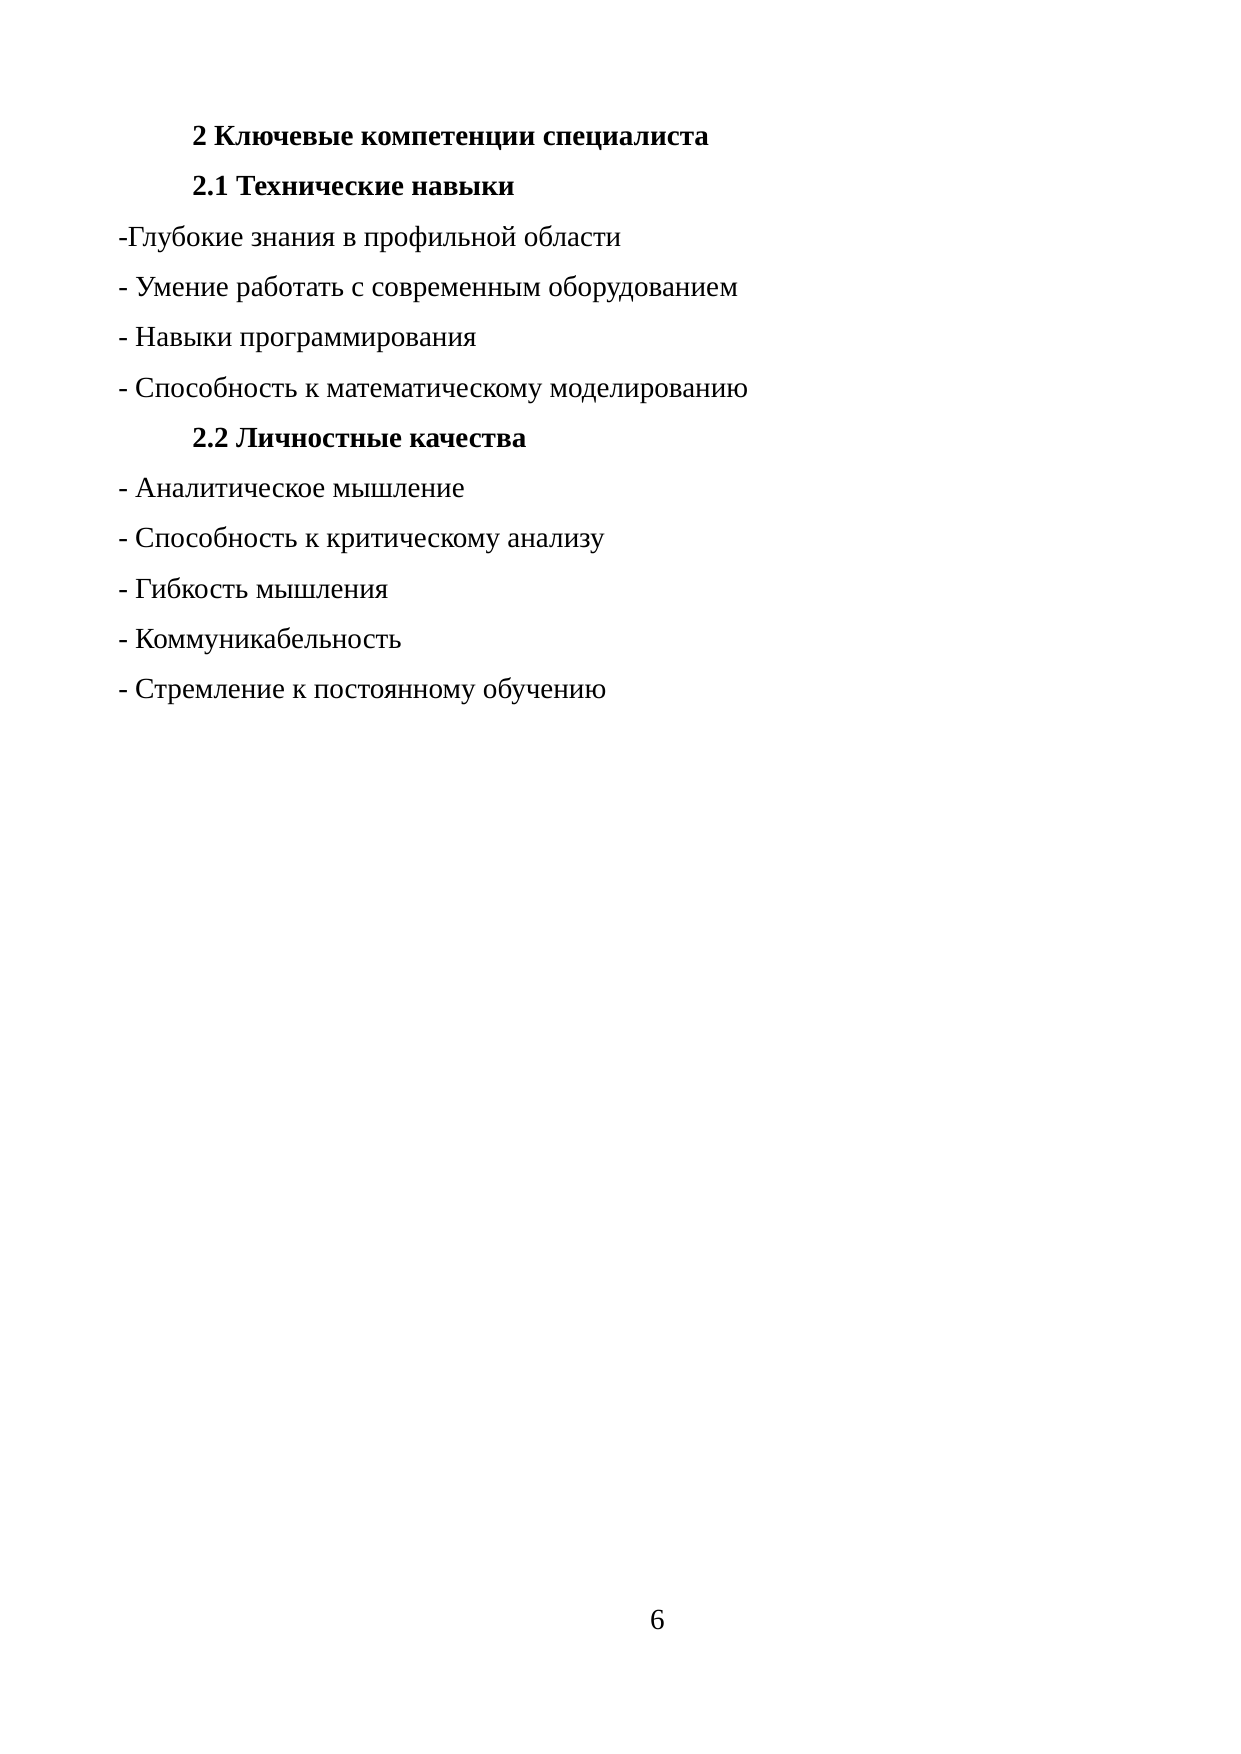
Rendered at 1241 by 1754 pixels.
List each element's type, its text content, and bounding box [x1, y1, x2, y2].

text -Глубокие знания в профильной области [118, 219, 1122, 252]
subtitle Ключевые компетенции специалиста [118, 118, 1122, 152]
text - Стремление к постоянному обучению [118, 672, 1122, 705]
text - Аналитическое мышление [118, 470, 1122, 504]
text - Гибкость мышления [118, 571, 1122, 604]
text - Навыки программирования [118, 319, 1122, 353]
subtitle Личностные качества [118, 420, 1122, 453]
text - Способность к математическому моделированию [118, 370, 1122, 403]
text - Умение работать с современным оборудованием [118, 269, 1122, 303]
text - Способность к критическому анализу [118, 521, 1122, 554]
text - Коммуникабельность [118, 621, 1122, 655]
subtitle Технические навыки [118, 168, 1122, 202]
